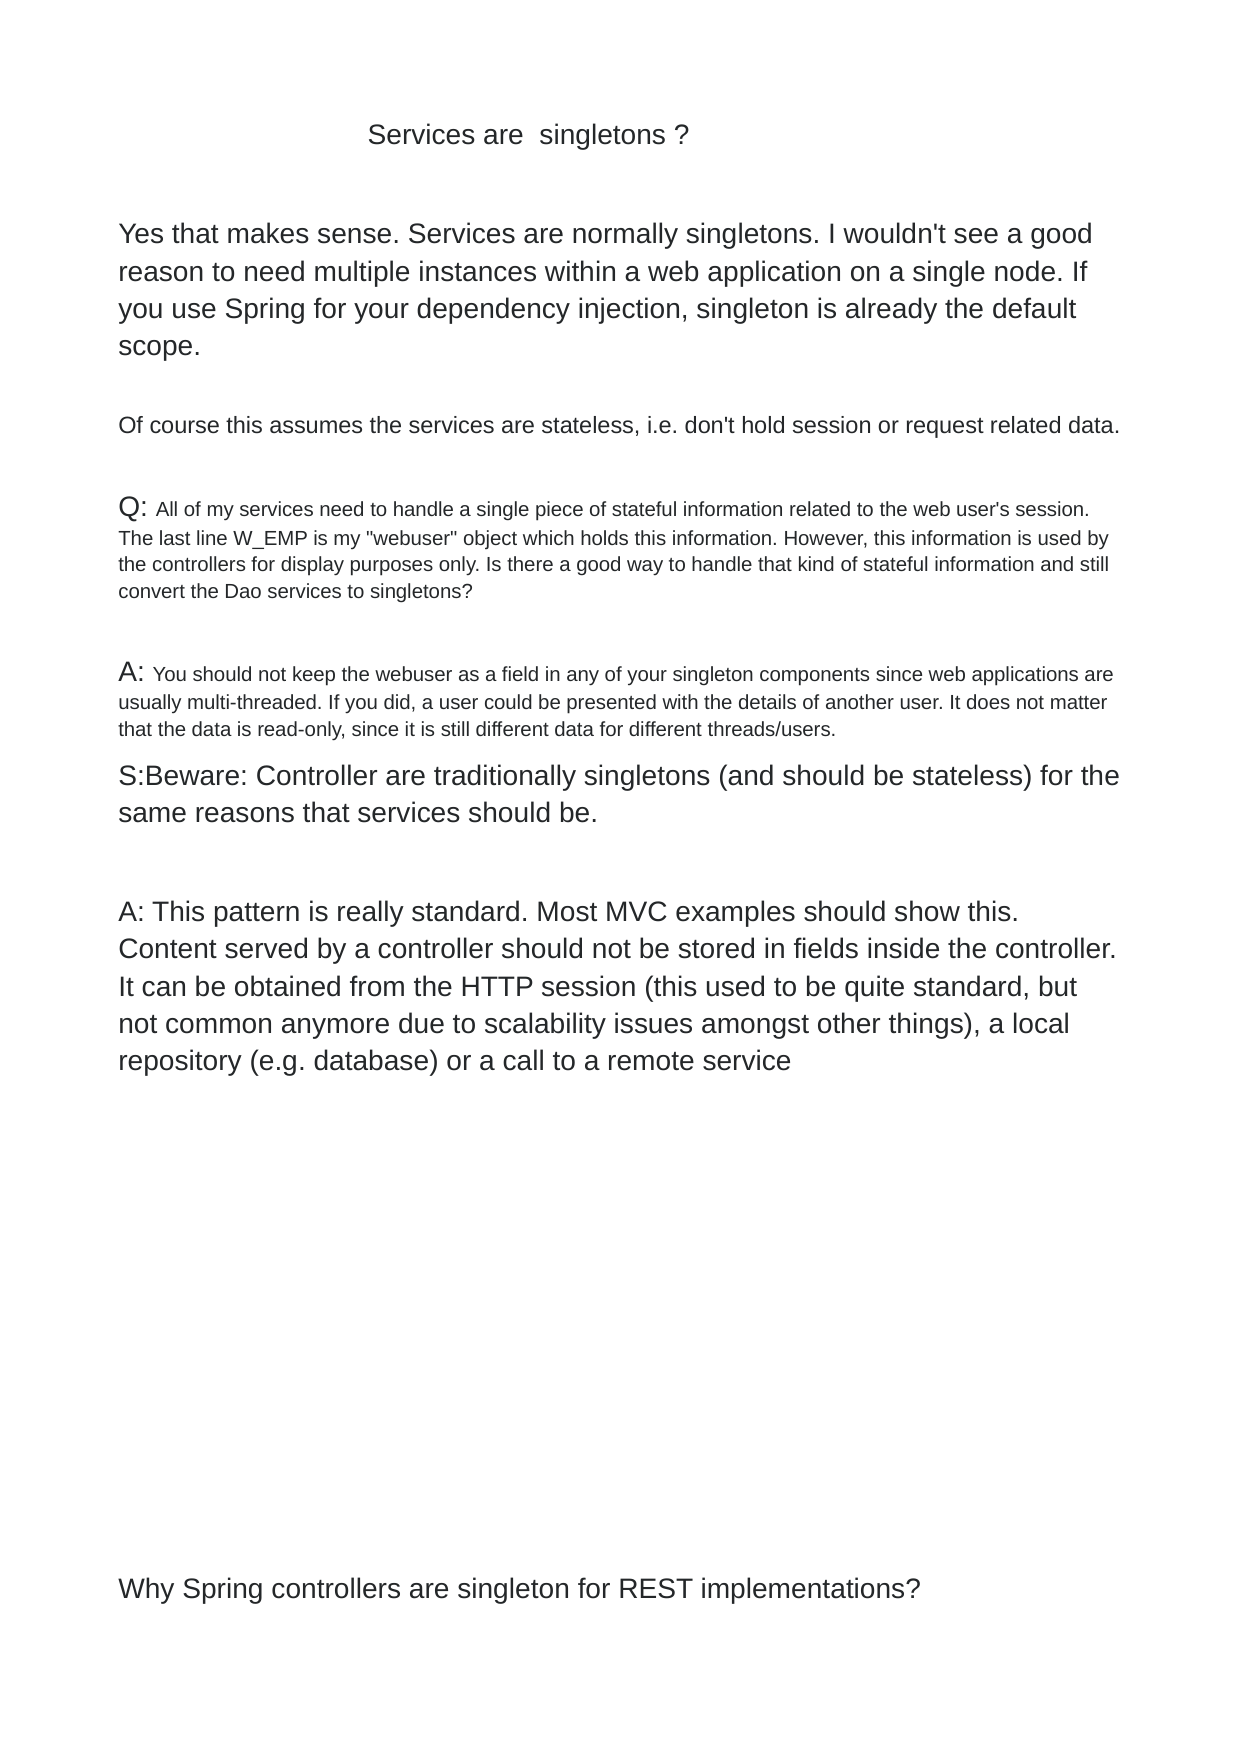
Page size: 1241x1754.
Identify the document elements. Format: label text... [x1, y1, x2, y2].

text Of course this assumes the services are stateless, i.e. don't hold session or request related data. [118, 412, 1122, 438]
text Why Spring controllers are singleton for REST implementations? [118, 1572, 1122, 1604]
text Yes that makes sense. Services are normally singletons. I wouldn't see a good reason to need multiple instances within a web application on a single node. If you use Spring for your dependency injection, singleton is already the default scope. [118, 217, 1122, 361]
text Q: All of my services need to handle a single piece of stateful information related to the web user's session. The last line W_EMP is my "webuser" object which holds this information. However, this information is used by the controllers for display purposes only. Is there a good way to handle that kind of stateful information and still convert the Dao services to singletons? [118, 490, 1122, 636]
text S:Beware: Controller are traditionally singletons (and should be stateless) for the same reasons that services should be. [118, 759, 1122, 828]
text A: This pattern is really standard. Most MVC examples should show this. Content served by a controller should not be stored in fields inside the controller. It can be obtained from the HTTP session (this used to be quite standard, but not common anymore due to scalability issues amongst other things), a local repository (e.g. database) or a call to a remote service [118, 895, 1122, 1076]
text Services are singletons ? [118, 118, 1122, 151]
text A: You should not keep the webuser as a field in any of your singleton components since web applications are usually multi-threaded. If you did, a user could be presented with the details of another user. It does not matter that the data is read-only, since it is still different data for different threads/users. [118, 655, 1122, 741]
